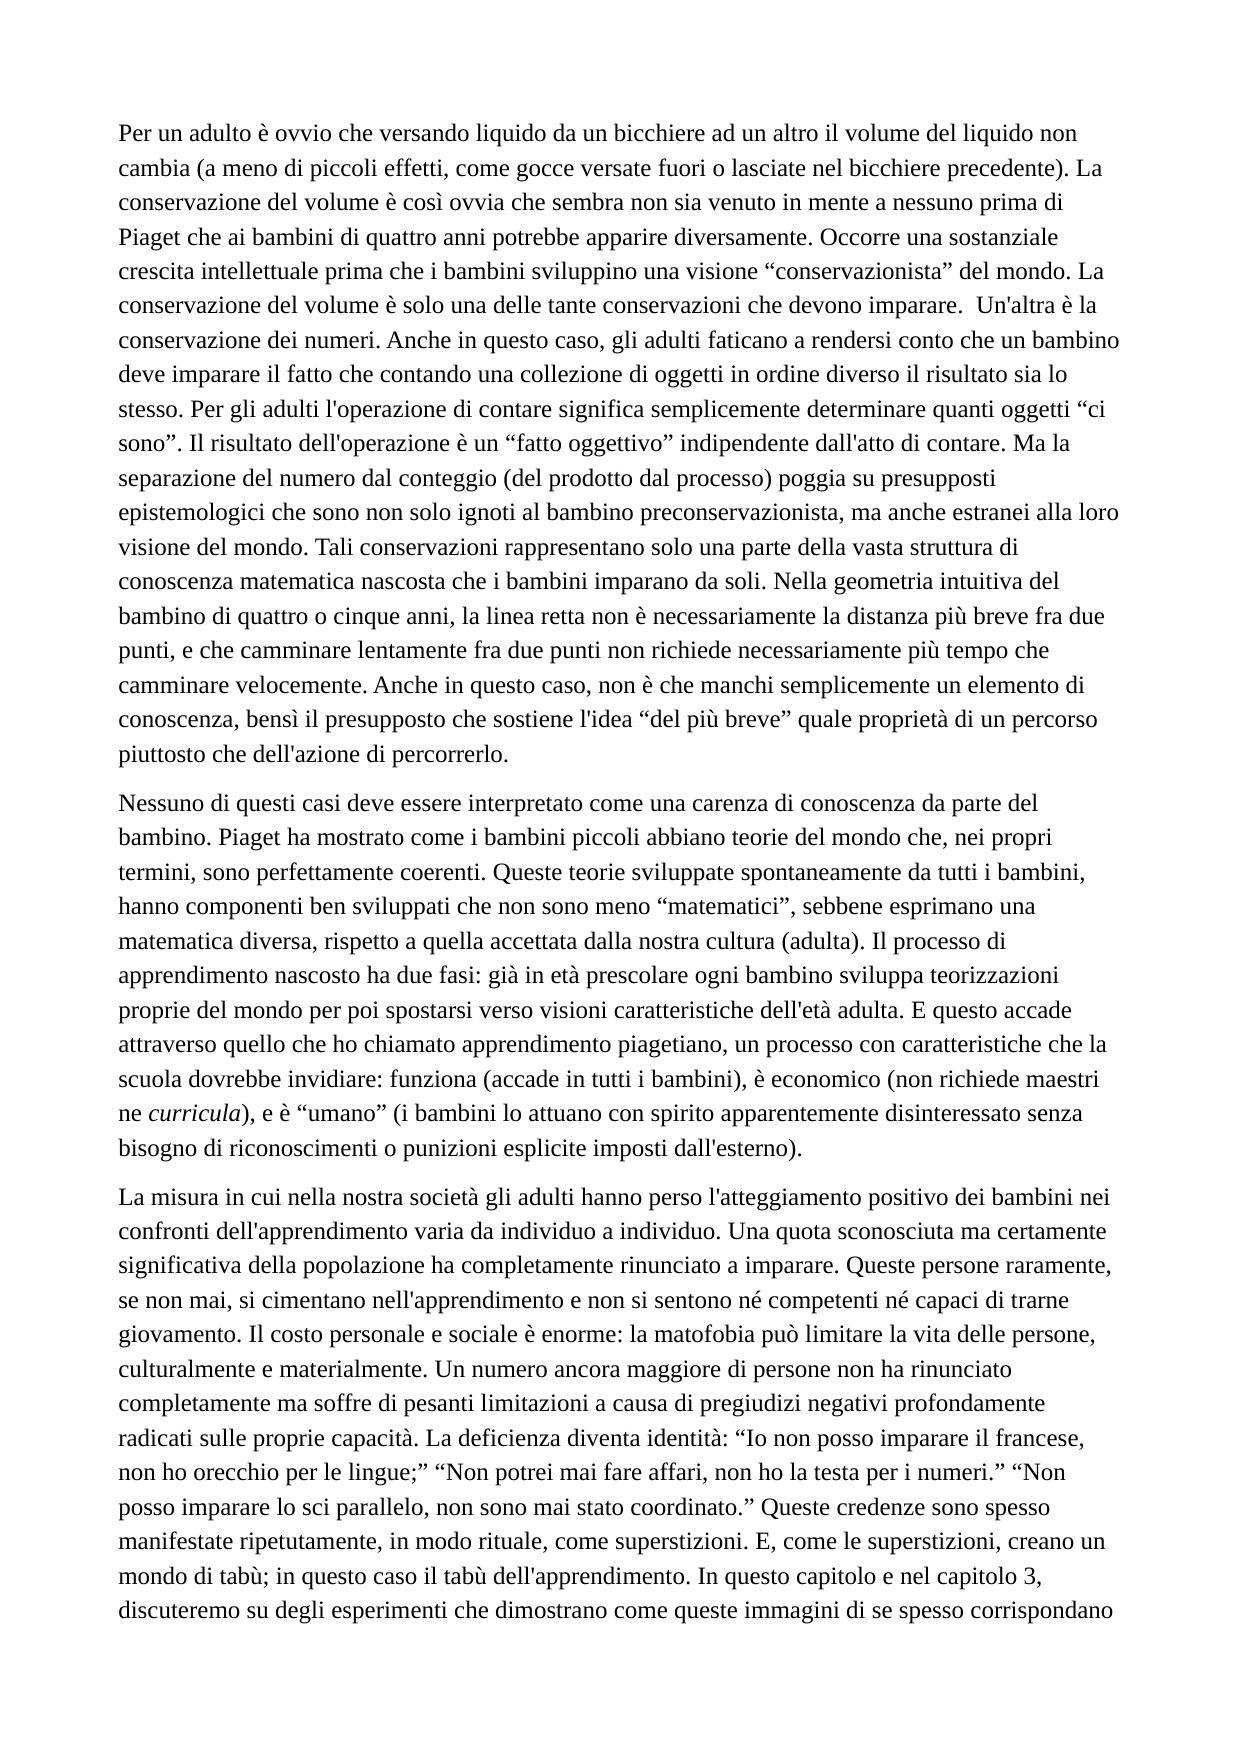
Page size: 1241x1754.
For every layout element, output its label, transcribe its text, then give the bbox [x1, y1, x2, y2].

text Per un adulto è ovvio che versando liquido da un bicchiere ad un altro il volume del liquido non cambia (a meno di piccoli effetti, come gocce versate fuori o lasciate nel bicchiere precedente). La conservazione del volume è così ovvia che sembra non sia venuto in mente a nessuno prima di Piaget che ai bambini di quattro anni potrebbe apparire diversamente. Occorre una sostanziale crescita intellettuale prima che i bambini sviluppino una visione “conservazionista” del mondo. La conservazione del volume è solo una delle tante conservazioni che devono imparare. Un'altra è la conservazione dei numeri. Anche in questo caso, gli adulti faticano a rendersi conto che un bambino deve imparare il fatto che contando una collezione di oggetti in ordine diverso il risultato sia lo stesso. Per gli adulti l'operazione di contare significa semplicemente determinare quanti oggetti “ci sono”. Il risultato dell'operazione è un “fatto oggettivo” indipendente dall'atto di contare. Ma la separazione del numero dal conteggio (del prodotto dal processo) poggia su presupposti epistemologici che sono non solo ignoti al bambino preconservazionista, ma anche estranei alla loro visione del mondo. Tali conservazioni rappresentano solo una parte della vasta struttura di conoscenza matematica nascosta che i bambini imparano da soli. Nella geometria intuitiva del bambino di quattro o cinque anni, la linea retta non è necessariamente la distanza più breve fra due punti, e che camminare lentamente fra due punti non richiede necessariamente più tempo che camminare velocemente. Anche in questo caso, non è che manchi semplicemente un elemento di conoscenza, bensì il presupposto che sostiene l'idea “del più breve” quale proprietà di un percorso piuttosto che dell'azione di percorrerlo. [118, 118, 1122, 767]
text La misura in cui nella nostra società gli adulti hanno perso l'atteggiamento positivo dei bambini nei confronti dell'apprendimento varia da individuo a individuo. Una quota sconosciuta ma certamente significativa della popolazione ha completamente rinunciato a imparare. Queste persone raramente, se non mai, si cimentano nell'apprendimento e non si sentono né competenti né capaci di trarne giovamento. Il costo personale e sociale è enorme: la matofobia può limitare la vita delle persone, culturalmente e materialmente. Un numero ancora maggiore di persone non ha rinunciato completamente ma soffre di pesanti limitazioni a causa di pregiudizi negativi profondamente radicati sulle proprie capacità. La deficienza diventa identità: “Io non posso imparare il francese, non ho orecchio per le lingue;” “Non potrei mai fare affari, non ho la testa per i numeri.” “Non posso imparare lo sci parallelo, non sono mai stato coordinato.” Queste credenze sono spesso manifestate ripetutamente, in modo rituale, come superstizioni. E, come le superstizioni, creano un mondo di tabù; in questo caso il tabù dell'apprendimento. In questo capitolo e nel capitolo 3, discuteremo su degli esperimenti che dimostrano come queste immagini di se spesso corrispondano [118, 1182, 1122, 1624]
text Nessuno di questi casi deve essere interpretato come una carenza di conoscenza da parte del bambino. Piaget ha mostrato come i bambini piccoli abbiano teorie del mondo che, nei propri termini, sono perfettamente coerenti. Queste teorie sviluppate spontaneamente da tutti i bambini, hanno componenti ben sviluppati che non sono meno “matematici”, sebbene esprimano una matematica diversa, rispetto a quella accettata dalla nostra cultura (adulta). Il processo di apprendimento nascosto ha due fasi: già in età prescolare ogni bambino sviluppa teorizzazioni proprie del mondo per poi spostarsi verso visioni caratteristiche dell'età adulta. E questo accade attraverso quello che ho chiamato apprendimento piagetiano, un processo con caratteristiche che la scuola dovrebbe invidiare: funziona (accade in tutti i bambini), è economico (non richiede maestri ne curricula), e è “umano” (i bambini lo attuano con spirito apparentemente disinteressato senza bisogno di riconoscimenti o punizioni esplicite imposti dall'esterno). [118, 788, 1122, 1161]
